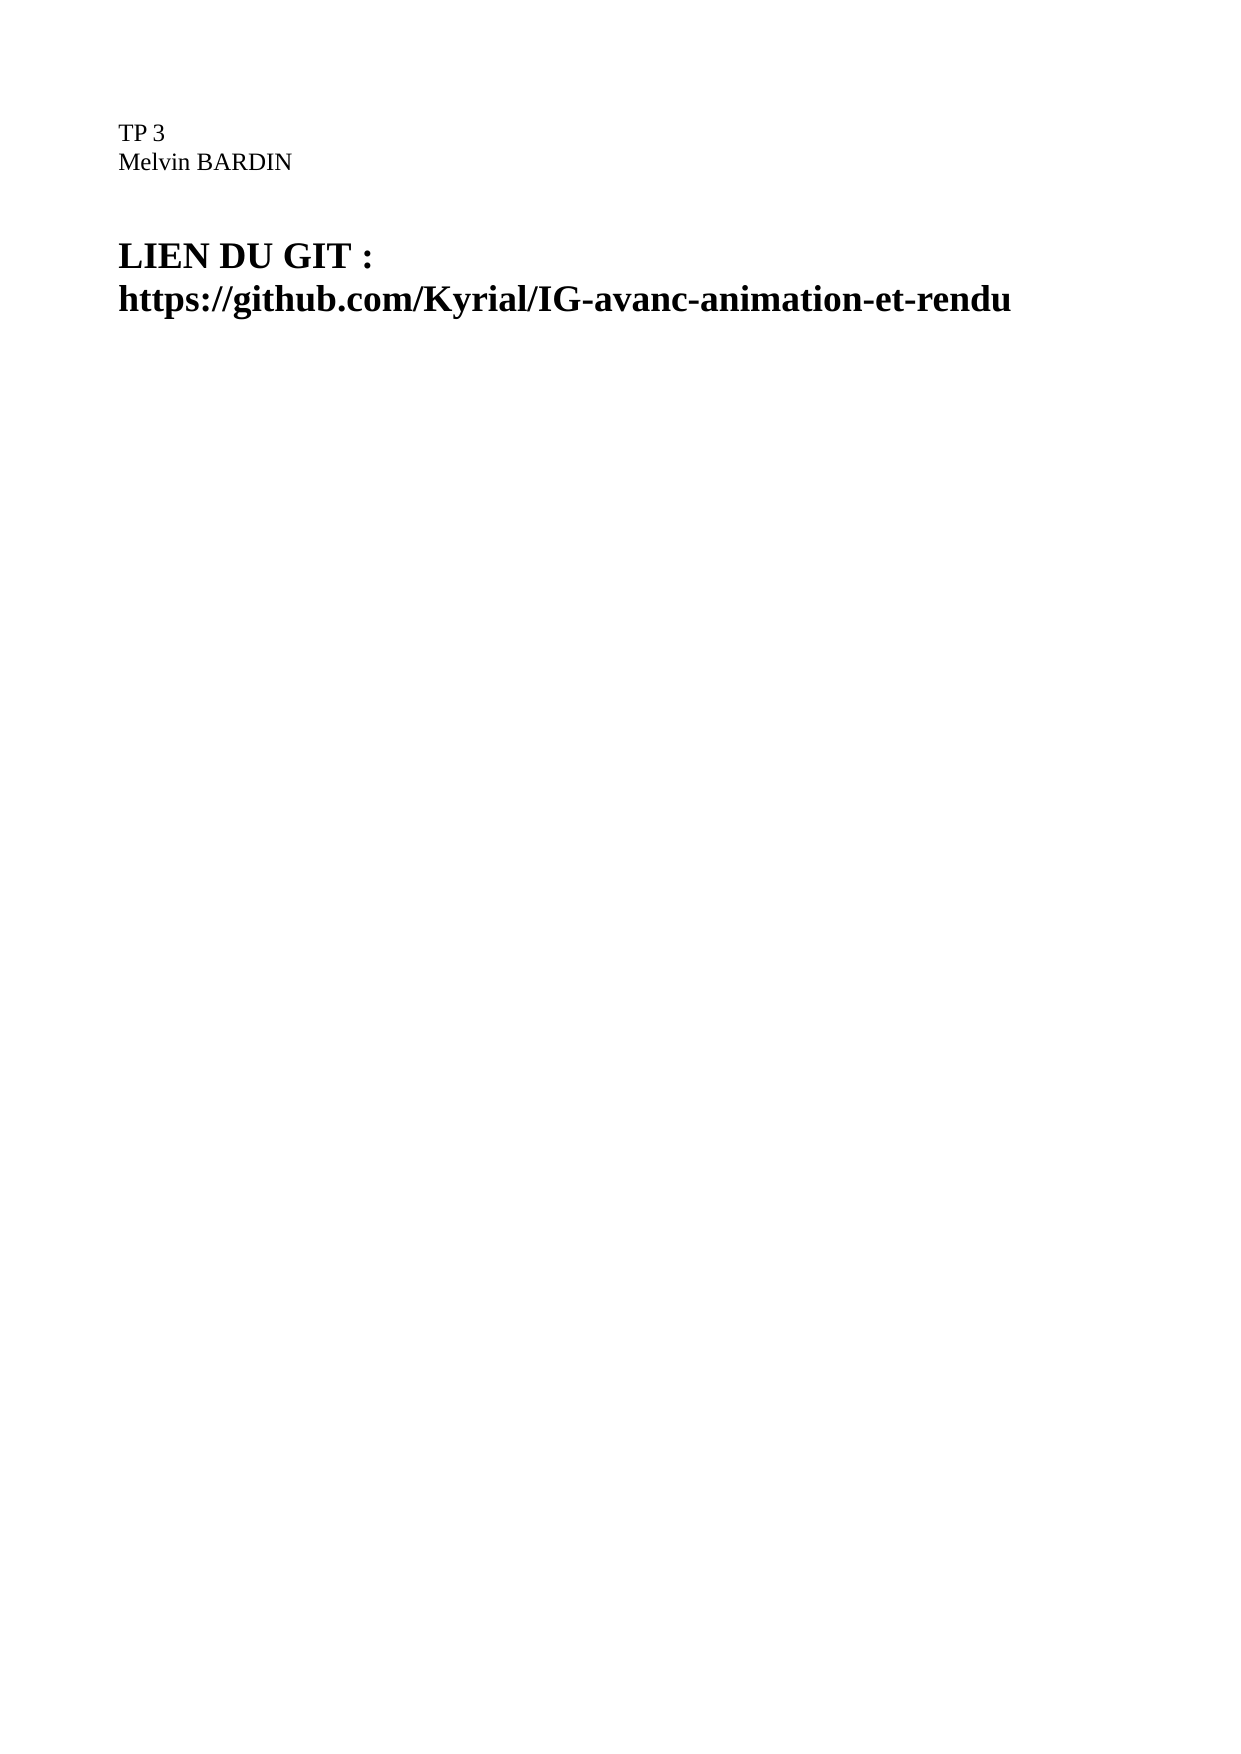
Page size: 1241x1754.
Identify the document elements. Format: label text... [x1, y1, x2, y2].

text TP 3 [118, 118, 1122, 147]
text LIEN DU GIT : https://github.com/Kyrial/IG-avanc-animation-et-rendu [118, 233, 1122, 319]
text Melvin BARDIN [118, 147, 1122, 176]
